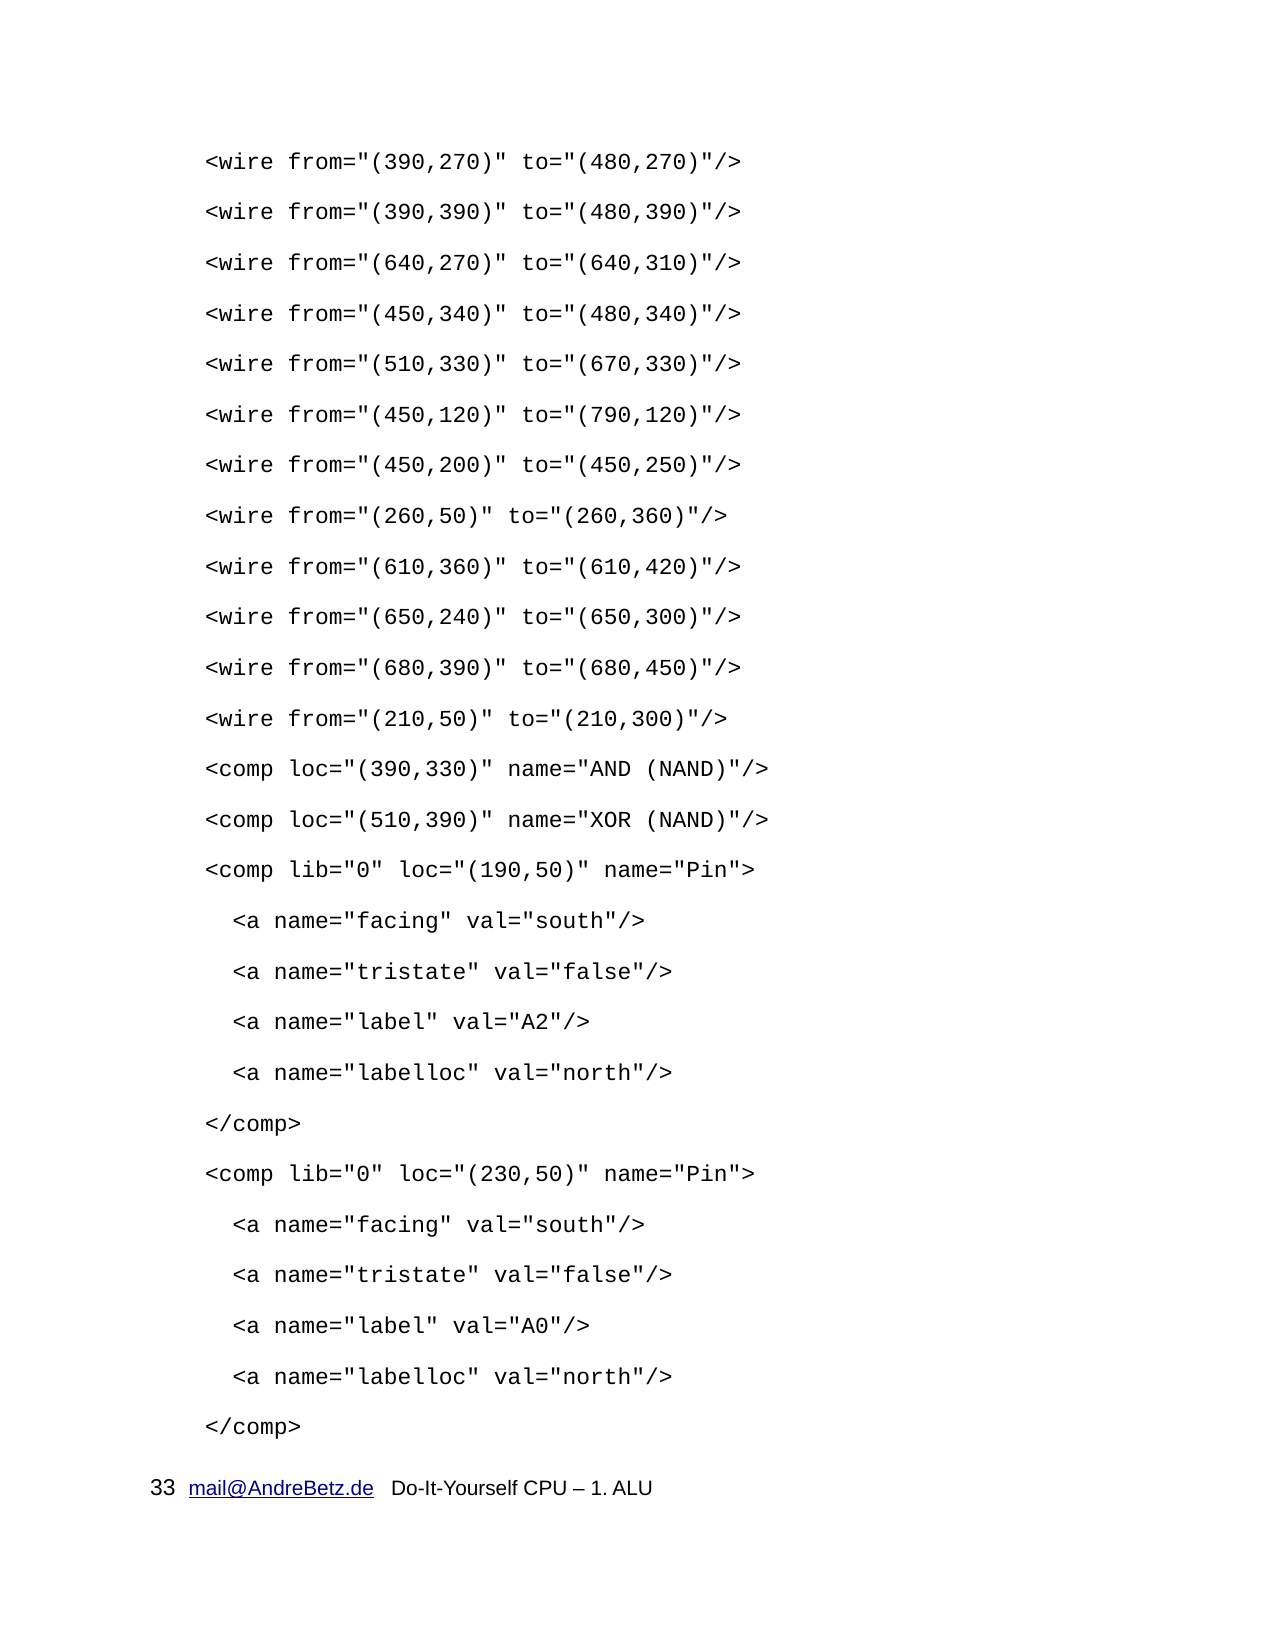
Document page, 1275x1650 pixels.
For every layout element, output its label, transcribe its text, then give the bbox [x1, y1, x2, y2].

text <a name="tristate" val="false"/> [150, 1264, 1125, 1290]
text <comp lib="0" loc="(190,50)" name="Pin"> [150, 859, 1125, 885]
text <wire from="(510,330)" to="(670,330)"/> [150, 352, 1125, 378]
text <wire from="(450,340)" to="(480,340)"/> [150, 302, 1125, 328]
text </comp> [150, 1416, 1125, 1442]
text <wire from="(260,50)" to="(260,360)"/> [150, 504, 1125, 530]
text <a name="labelloc" val="north"/> [150, 1365, 1125, 1391]
text <a name="label" val="A2"/> [150, 1011, 1125, 1037]
text <wire from="(210,50)" to="(210,300)"/> [150, 707, 1125, 733]
text </comp> [150, 1112, 1125, 1138]
text <wire from="(450,120)" to="(790,120)"/> [150, 403, 1125, 429]
text <wire from="(650,240)" to="(650,300)"/> [150, 606, 1125, 632]
text <a name="labelloc" val="north"/> [150, 1061, 1125, 1087]
text <wire from="(390,270)" to="(480,270)"/> [150, 150, 1125, 176]
text <a name="label" val="A0"/> [150, 1314, 1125, 1340]
text <wire from="(450,200)" to="(450,250)"/> [150, 454, 1125, 480]
text <wire from="(390,390)" to="(480,390)"/> [150, 201, 1125, 227]
text <wire from="(680,390)" to="(680,450)"/> [150, 656, 1125, 682]
text <comp loc="(510,390)" name="XOR (NAND)"/> [150, 808, 1125, 834]
text <wire from="(610,360)" to="(610,420)"/> [150, 555, 1125, 581]
text <a name="facing" val="south"/> [150, 1213, 1125, 1239]
text <wire from="(640,270)" to="(640,310)"/> [150, 251, 1125, 277]
text <a name="facing" val="south"/> [150, 909, 1125, 935]
text <comp lib="0" loc="(230,50)" name="Pin"> [150, 1162, 1125, 1188]
text <comp loc="(390,330)" name="AND (NAND)"/> [150, 757, 1125, 783]
text <a name="tristate" val="false"/> [150, 960, 1125, 986]
